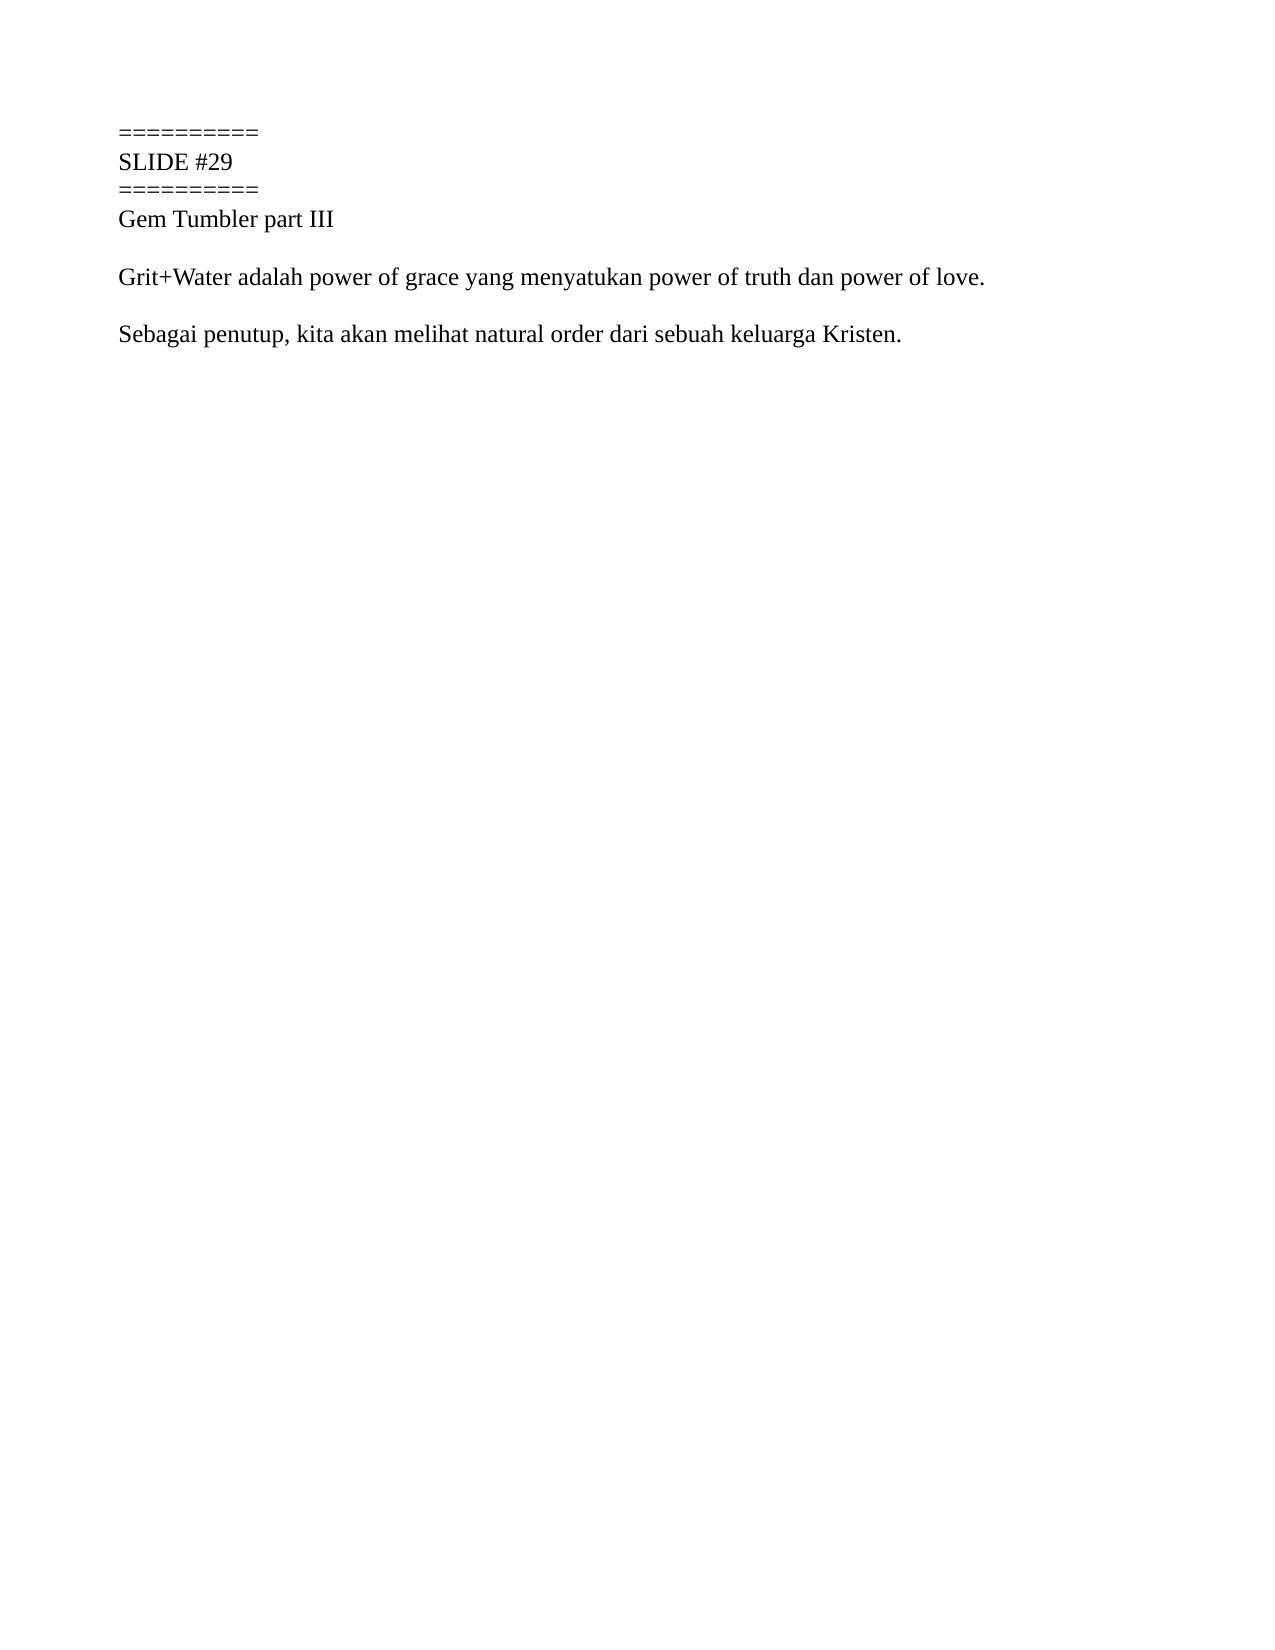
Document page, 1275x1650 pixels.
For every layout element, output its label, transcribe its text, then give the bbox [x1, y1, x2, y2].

text ========== [118, 118, 1157, 147]
text SLIDE #29 [118, 147, 1157, 176]
text Gem Tumbler part III [118, 204, 1157, 233]
text Sebagai penutup, kita akan melihat natural order dari sebuah keluarga Kristen. [118, 319, 1157, 348]
text ========== [118, 176, 1157, 204]
text Grit+Water adalah power of grace yang menyatukan power of truth dan power of love. [118, 262, 1157, 291]
